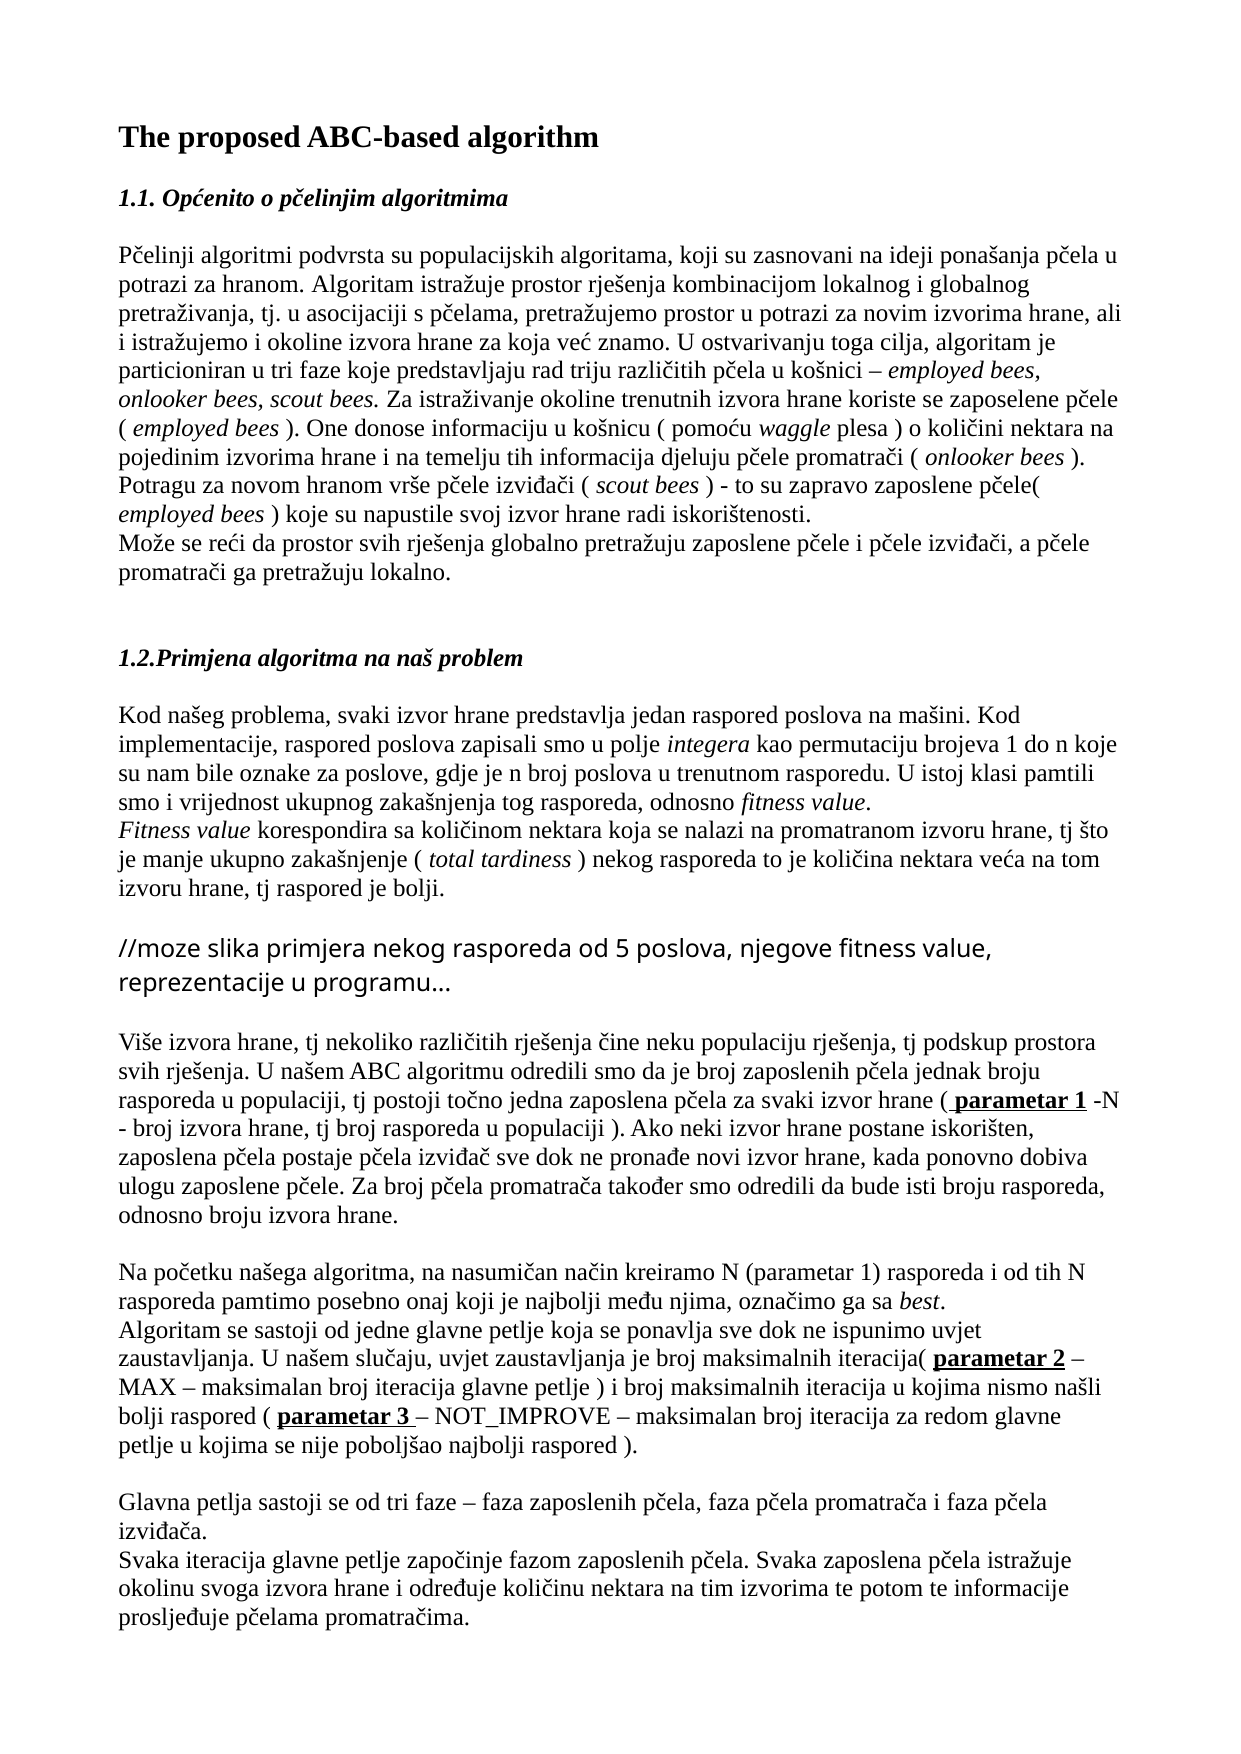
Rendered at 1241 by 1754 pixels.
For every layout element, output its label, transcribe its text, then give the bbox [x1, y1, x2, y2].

text Pčelinji algoritmi podvrsta su populacijskih algoritama, koji su zasnovani na ideji ponašanja pčela u potrazi za hranom. Algoritam istražuje prostor rješenja kombinacijom lokalnog i globalnog pretraživanja, tj. u asocijaciji s pčelama, pretražujemo prostor u potrazi za novim izvorima hrane, ali i istražujemo i okoline izvora hrane za koja već znamo. U ostvarivanju toga cilja, algoritam je particioniran u tri faze koje predstavljaju rad triju različitih pčela u košnici – employed bees, onlooker bees, scout bees. Za istraživanje okoline trenutnih izvora hrane koriste se zaposelene pčele ( employed bees ). One donose informaciju u košnicu ( pomoću waggle plesa ) o količini nektara na pojedinim izvorima hrane i na temelju tih informacija djeluju pčele promatrači ( onlooker bees ). Potragu za novom hranom vrše pčele izviđači ( scout bees ) - to su zapravo zaposlene pčele( employed bees ) koje su napustile svoj izvor hrane radi iskorištenosti. [118, 240, 1122, 528]
text 1.2.Primjena algoritma na naš problem [118, 643, 1122, 672]
text Više izvora hrane, tj nekoliko različitih rješenja čine neku populaciju rješenja, tj podskup prostora svih rješenja. U našem ABC algoritmu odredili smo da je broj zaposlenih pčela jednak broju rasporeda u populaciji, tj postoji točno jedna zaposlena pčela za svaki izvor hrane ( parametar 1 -N - broj izvora hrane, tj broj rasporeda u populaciji ). Ako neki izvor hrane postane iskorišten, zaposlena pčela postaje pčela izviđač sve dok ne pronađe novi izvor hrane, kada ponovno dobiva ulogu zaposlene pčele. Za broj pčela promatrača također smo odredili da bude isti broju rasporeda, odnosno broju izvora hrane. [118, 1027, 1122, 1228]
text Glavna petlja sastoji se od tri faze – faza zaposlenih pčela, faza pčela promatrača i faza pčela izviđača. Svaka iteracija glavne petlje započinje fazom zaposlenih pčela. Svaka zaposlena pčela istražuje okolinu svoga izvora hrane i određuje količinu nektara na tim izvorima te potom te informacije prosljeđuje pčelama promatračima. [118, 1487, 1122, 1631]
text 1.1. Općenito o pčelinjim algoritmima [118, 183, 1122, 212]
text //moze slika primjera nekog rasporeda od 5 poslova, njegove fitness value, reprezentacije u programu... [118, 930, 1122, 998]
text Kod našeg problema, svaki izvor hrane predstavlja jedan raspored poslova na mašini. Kod implementacije, raspored poslova zapisali smo u polje integera kao permutaciju brojeva 1 do n koje su nam bile oznake za poslove, gdje je n broj poslova u trenutnom rasporedu. U istoj klasi pamtili smo i vrijednost ukupnog zakašnjenja tog rasporeda, odnosno fitness value. [118, 700, 1122, 815]
text Fitness value korespondira sa količinom nektara koja se nalazi na promatranom izvoru hrane, tj što je manje ukupno zakašnjenje ( total tardiness ) nekog rasporeda to je količina nektara veća na tom izvoru hrane, tj raspored je bolji. [118, 815, 1122, 902]
text The proposed ABC-based algorithm [118, 118, 1122, 154]
text Na početku našega algoritma, na nasumičan način kreiramo N (parametar 1) rasporeda i od tih N rasporeda pamtimo posebno onaj koji je najbolji među njima, označimo ga sa best. Algoritam se sastoji od jedne glavne petlje koja se ponavlja sve dok ne ispunimo uvjet zaustavljanja. U našem slučaju, uvjet zaustavljanja je broj maksimalnih iteracija( parametar 2 – MAX – maksimalan broj iteracija glavne petlje ) i broj maksimalnih iteracija u kojima nismo našli bolji raspored ( parametar 3 – NOT_IMPROVE – maksimalan broj iteracija za redom glavne petlje u kojima se nije poboljšao najbolji raspored ). [118, 1257, 1122, 1458]
text Može se reći da prostor svih rješenja globalno pretražuju zaposlene pčele i pčele izviđači, a pčele promatrači ga pretražuju lokalno. [118, 528, 1122, 585]
